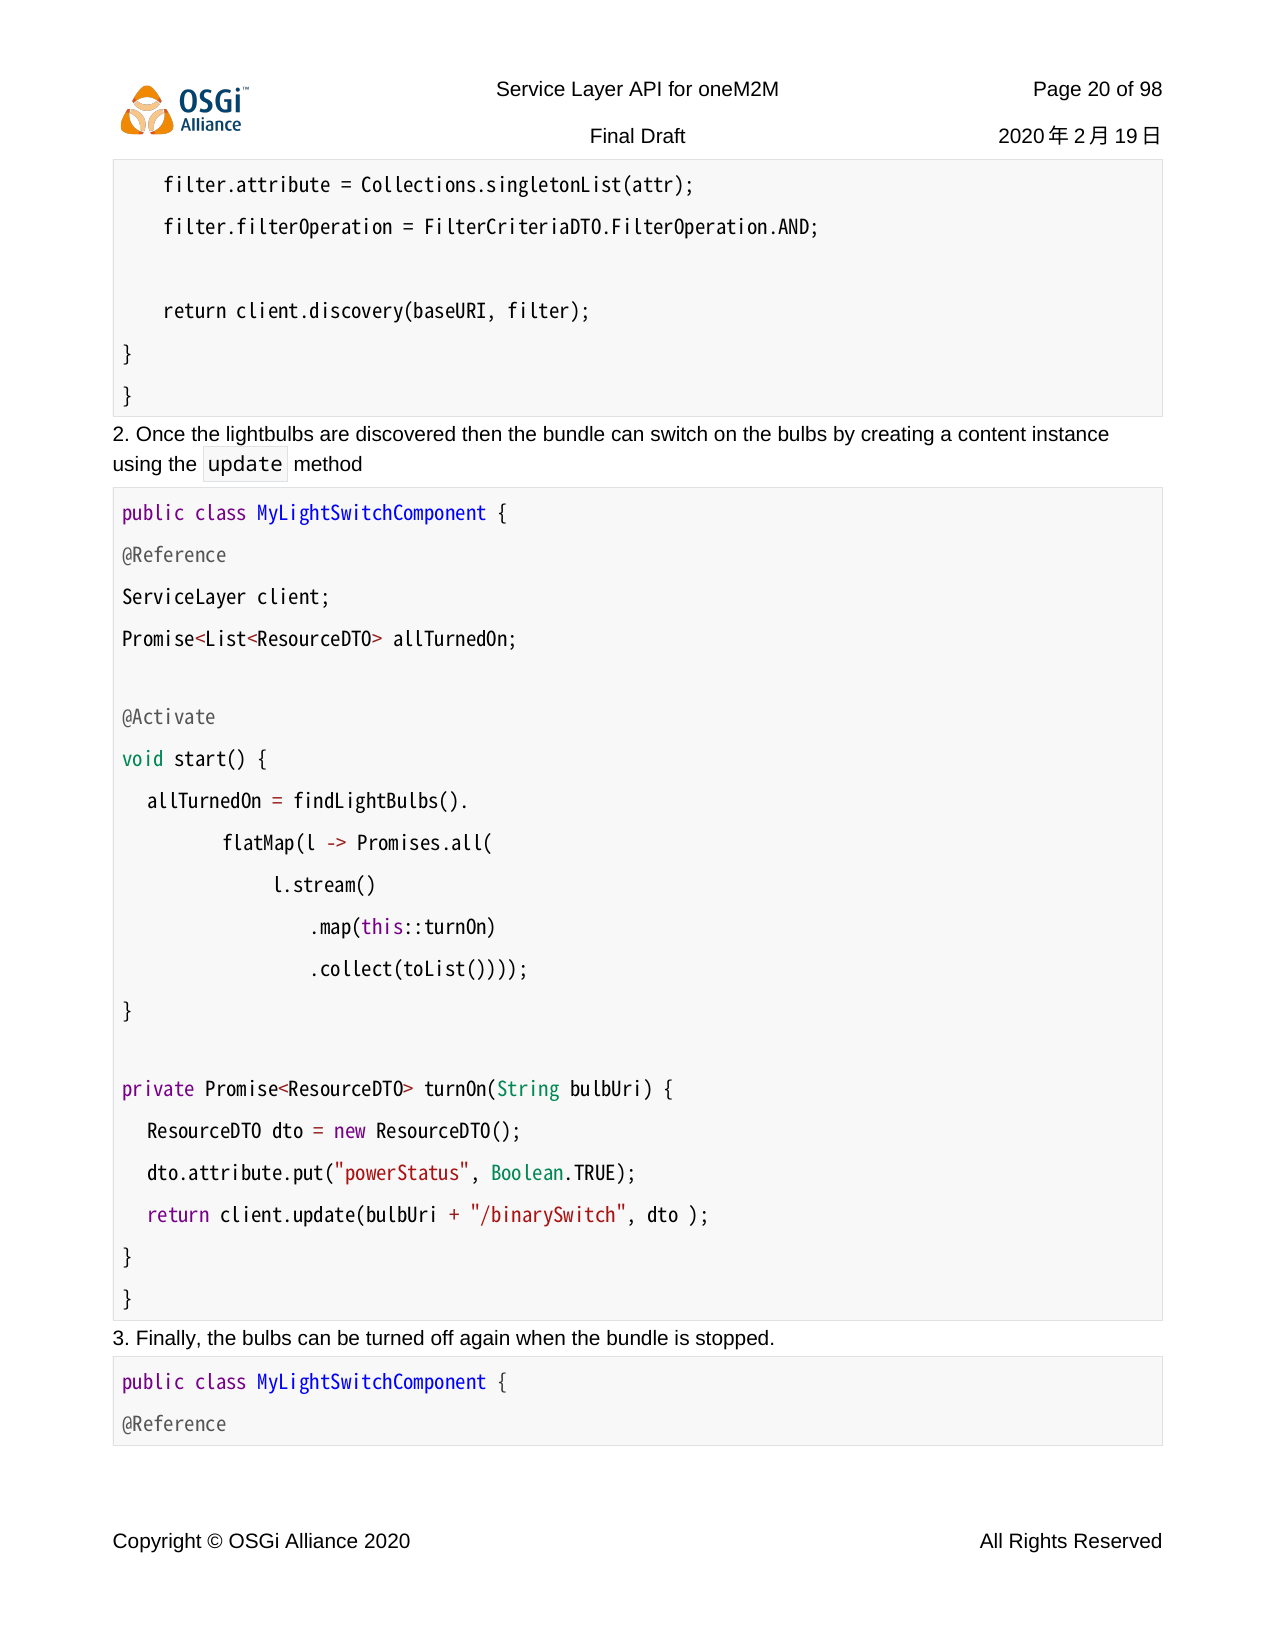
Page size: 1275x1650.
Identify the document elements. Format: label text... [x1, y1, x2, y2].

list l.stream() [114, 859, 1162, 899]
list allTurnedOn = findLightBulbs(). [114, 775, 1162, 814]
list .map(this::turnOn) [114, 901, 1162, 941]
text filter.filterOperation = FilterCriteriaDTO.FilterOperation.AND; [114, 201, 1162, 241]
list flatMap(l -> Promises.all( [114, 817, 1162, 857]
list public class MyLightSwitchComponent { [114, 1357, 1162, 1396]
list } [114, 1273, 1162, 1320]
list dto.attribute.put("powerStatus", Boolean.TRUE); [114, 1147, 1162, 1187]
text } [114, 369, 1162, 416]
list Promise<List<ResourceDTO> allTurnedOn; [114, 613, 1162, 653]
text return client.discovery(baseURI, filter); [114, 285, 1162, 325]
text filter.attribute = Collections.singletonList(attr); [114, 160, 1162, 199]
list return client.update(bulbUri + "/binarySwitch", dto ); [114, 1189, 1162, 1229]
list void start() { [114, 733, 1162, 772]
list 3. Finally, the bulbs can be turned off again when the bundle is stopped. [112, 1326, 1162, 1350]
list private Promise<ResourceDTO> turnOn(String bulbUri) { [114, 1063, 1162, 1102]
list public class MyLightSwitchComponent { [114, 488, 1162, 526]
text } [114, 327, 1162, 367]
text 2. Once the lightbulbs are discovered then the bundle can switch on the bulbs by creating a content instance using the update method [112, 422, 1162, 481]
picture [113, 78, 257, 142]
list } [114, 985, 1162, 1025]
list ServiceLayer client; [114, 571, 1162, 611]
list @Reference [114, 529, 1162, 568]
list @Reference [114, 1398, 1162, 1445]
list ResourceDTO dto = new ResourceDTO(); [114, 1105, 1162, 1144]
list } [114, 1231, 1162, 1271]
list .collect(toList()))); [114, 943, 1162, 983]
list @Activate [114, 691, 1162, 730]
